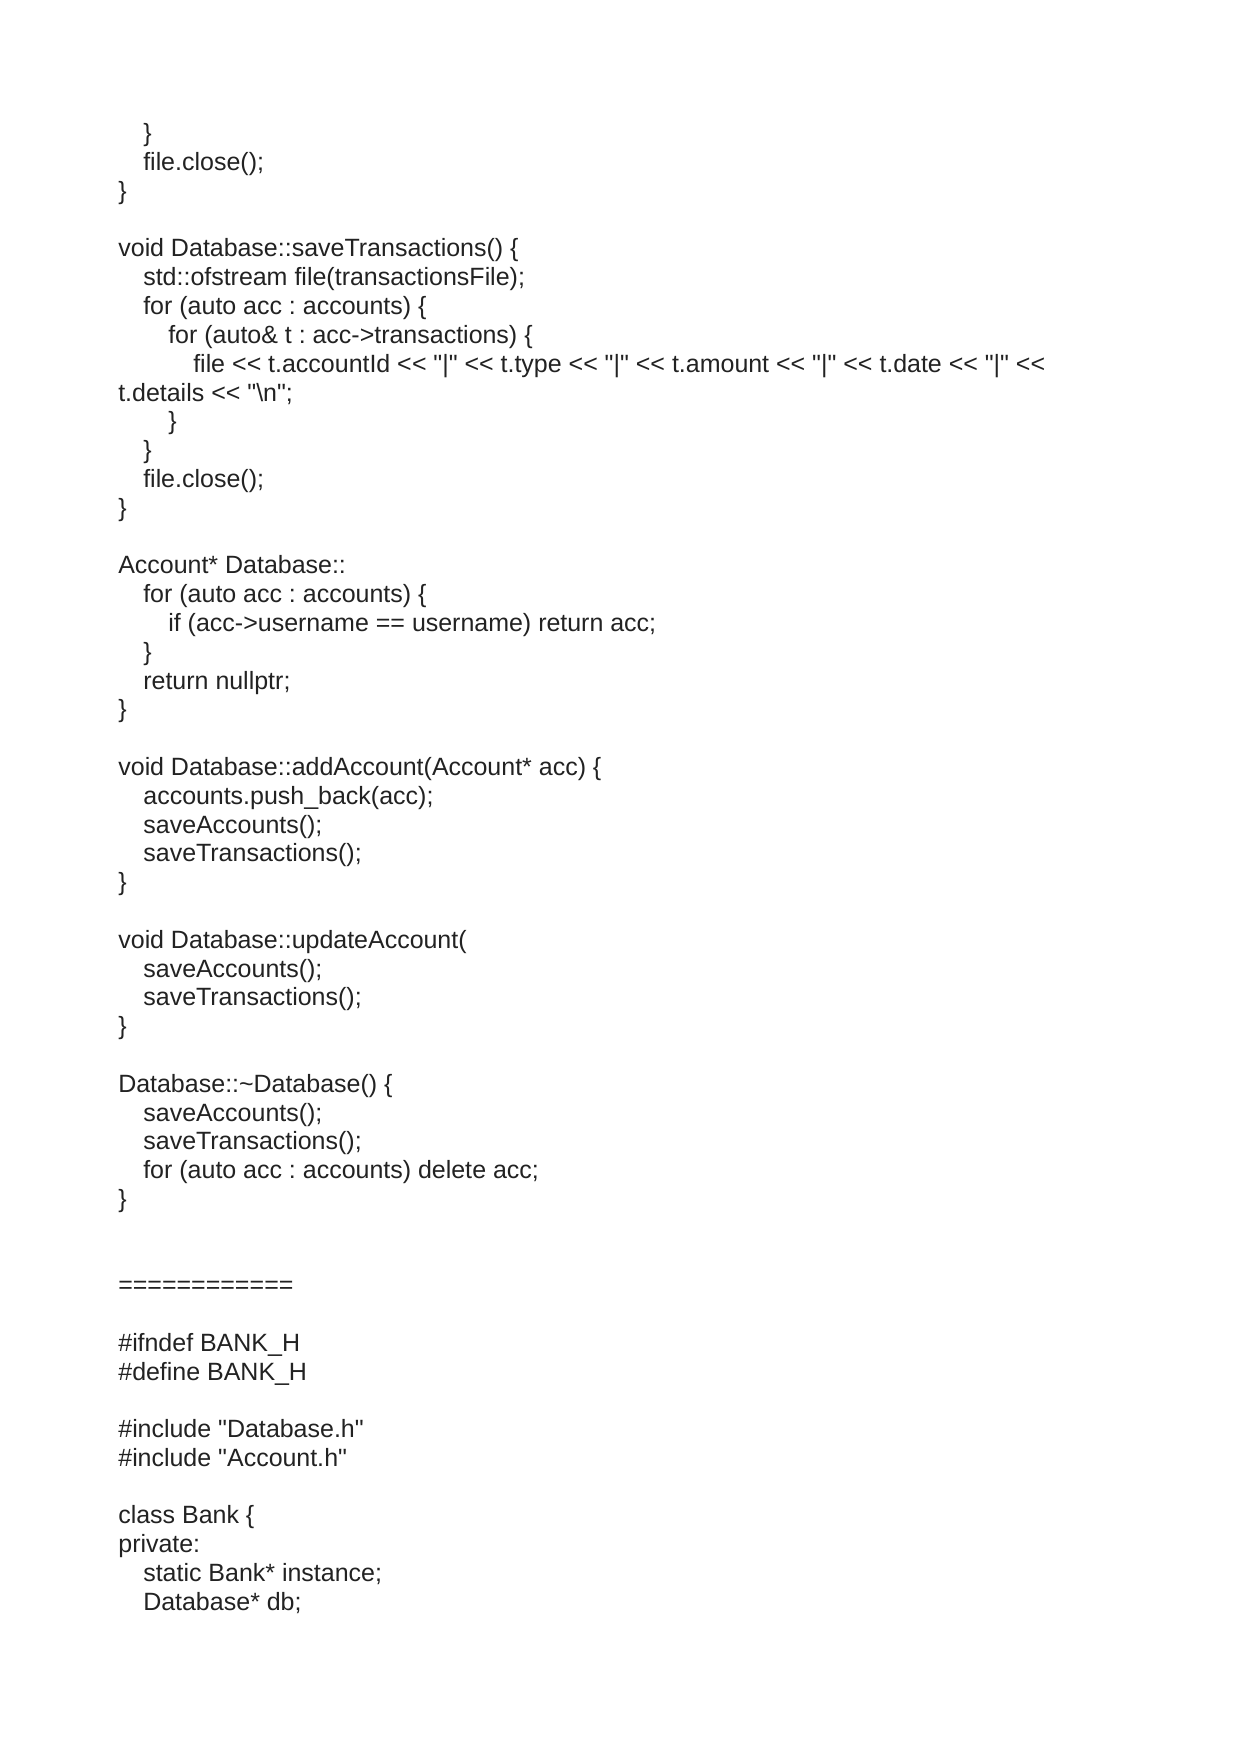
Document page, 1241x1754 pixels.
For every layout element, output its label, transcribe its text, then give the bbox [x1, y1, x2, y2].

text saveAccounts(); [118, 1097, 1122, 1126]
text for (auto acc : accounts) { [118, 291, 1122, 320]
text } [118, 493, 1122, 522]
text saveAccounts(); [118, 953, 1122, 982]
text #ifndef BANK_H [118, 1328, 1122, 1357]
text class Bank { [118, 1500, 1122, 1529]
text #include "Database.h" [118, 1414, 1122, 1443]
text saveAccounts(); [118, 809, 1122, 838]
text void Database::updateAccount( [118, 925, 1122, 953]
text } [118, 406, 1122, 435]
text for (auto acc : accounts) delete acc; [118, 1155, 1122, 1184]
text private: [118, 1529, 1122, 1558]
text #define BANK_H [118, 1357, 1122, 1385]
text return nullptr; [118, 666, 1122, 694]
text } [118, 176, 1122, 204]
text if (acc->username == username) return acc; [118, 608, 1122, 637]
text for (auto acc : accounts) { [118, 579, 1122, 608]
text Database::~Database() { [118, 1069, 1122, 1097]
text } [118, 694, 1122, 723]
text } [118, 867, 1122, 896]
text file.close(); [118, 147, 1122, 176]
text } [118, 1184, 1122, 1213]
text void Database::addAccount(Account* acc) { [118, 752, 1122, 781]
text static Bank* instance; [118, 1558, 1122, 1587]
text } [118, 1011, 1122, 1040]
text file.close(); [118, 464, 1122, 493]
text saveTransactions(); [118, 982, 1122, 1011]
text Database* db; [118, 1587, 1122, 1616]
text for (auto& t : acc->transactions) { [118, 320, 1122, 349]
text saveTransactions(); [118, 1126, 1122, 1155]
text #include "Account.h" [118, 1443, 1122, 1472]
text } [118, 435, 1122, 464]
text accounts.push_back(acc); [118, 781, 1122, 809]
text file << t.accountId << "|" << t.type << "|" << t.amount << "|" << t.date << "|" << t.details << "\n"; [118, 349, 1122, 406]
text std::ofstream file(transactionsFile); [118, 262, 1122, 291]
text saveTransactions(); [118, 838, 1122, 867]
text } [118, 118, 1122, 147]
text Account* Database:: [118, 550, 1122, 579]
text void Database::saveTransactions() { [118, 233, 1122, 262]
text } [118, 637, 1122, 666]
text ============ [118, 1270, 1122, 1299]
